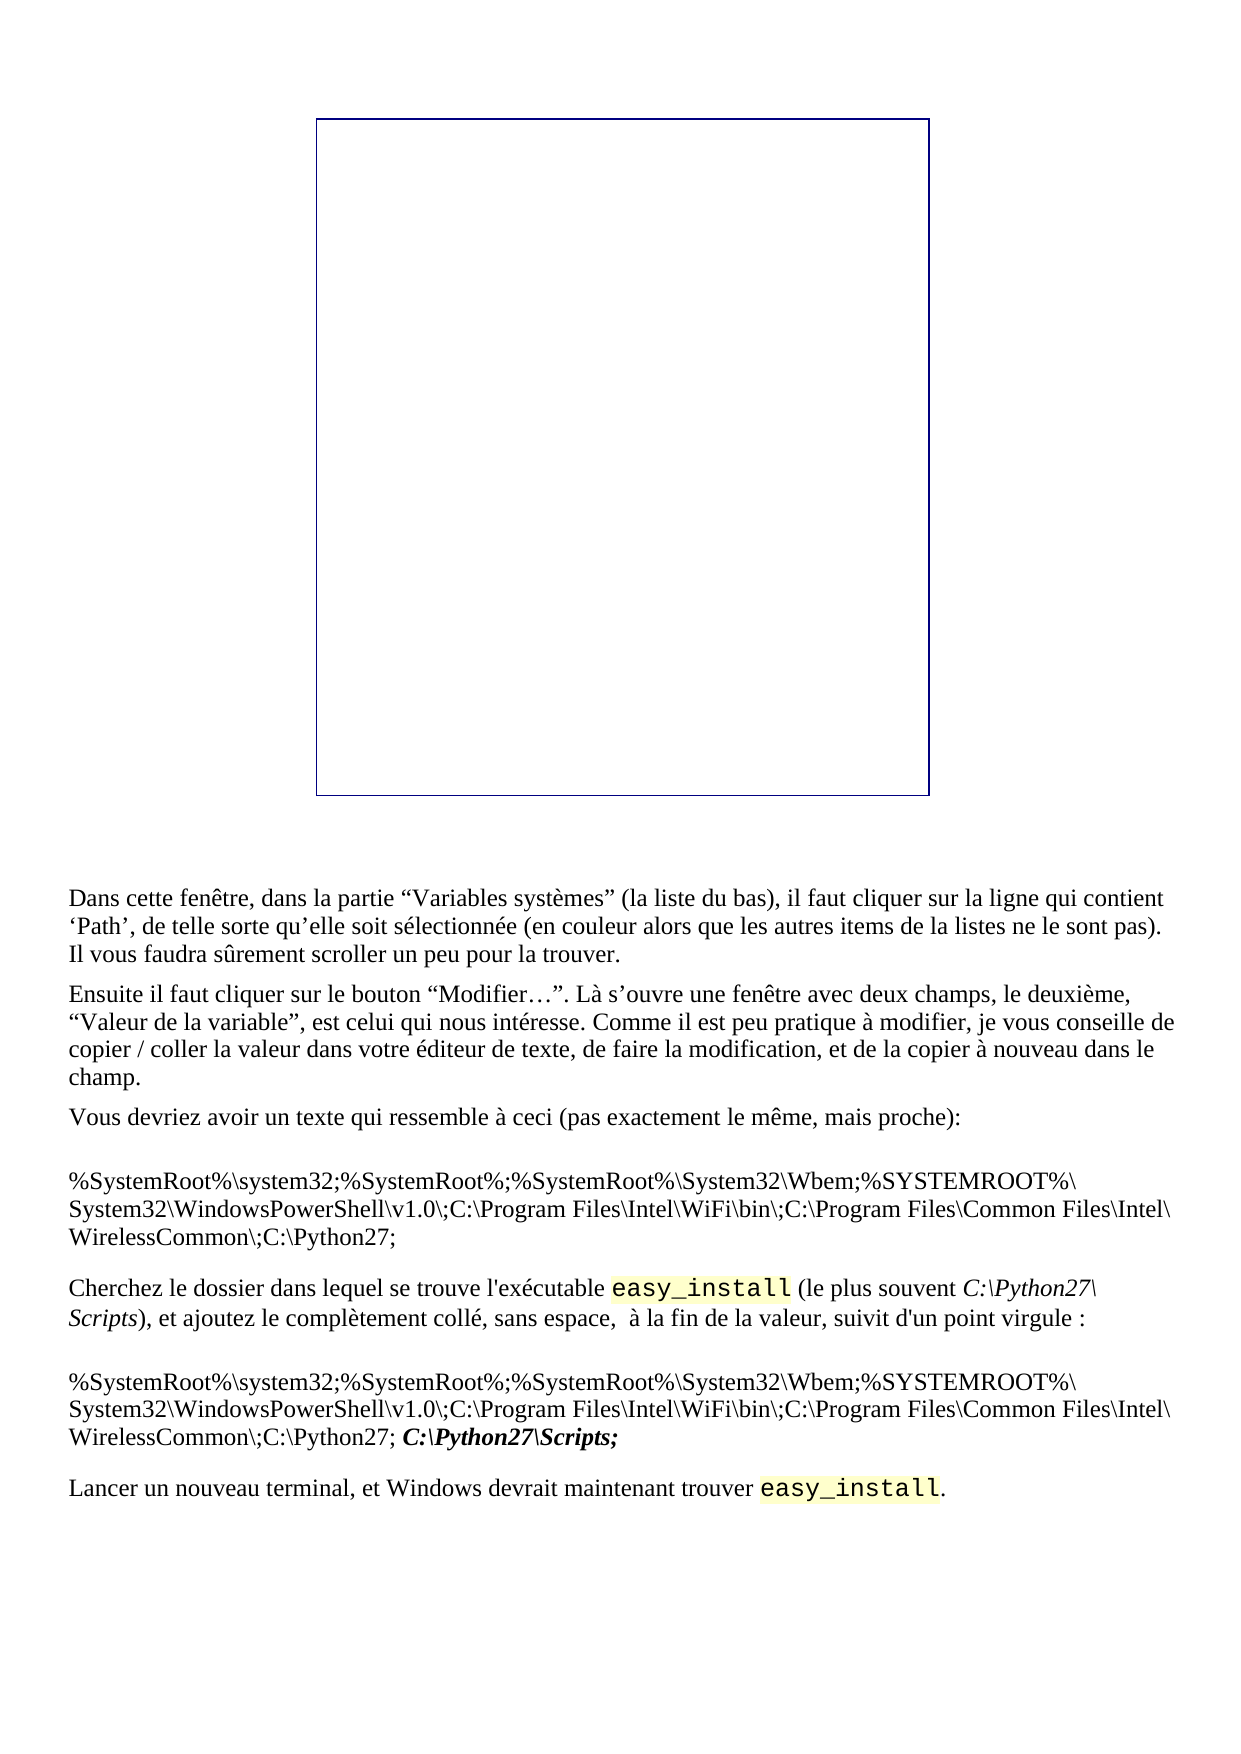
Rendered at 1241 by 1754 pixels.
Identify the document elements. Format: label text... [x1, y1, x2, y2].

text Lancer un nouveau terminal, et Windows devrait maintenant trouver easy_install. [68, 1474, 1177, 1504]
text Cherchez le dossier dans lequel se trouve l'exécutable easy_install (le plus souvent C:\Python27\Scripts), et ajoutez le complètement collé, sans espace, à la fin de la valeur, suivit d'un point virgule : [68, 1274, 1177, 1332]
text Ensuite il faut cliquer sur le bouton “Modifier…”. Là s’ouvre une fenêtre avec deux champs, le deuxième, “Valeur de la variable”, est celui qui nous intéresse. Comme il est peu pratique à modifier, je vous conseille de copier / coller la valeur dans votre éditeur de texte, de faire la modification, et de la copier à nouveau dans le champ. [68, 980, 1177, 1091]
text %SystemRoot%\system32;%SystemRoot%;%SystemRoot%\System32\Wbem;%SYSTEMROOT%\System32\WindowsPowerShell\v1.0\;C:\Program Files\Intel\WiFi\bin\;C:\Program Files\Common Files\Intel\WirelessCommon\;C:\Python27; [68, 1167, 1177, 1250]
text Vous devriez avoir un texte qui ressemble à ceci (pas exactement le même, mais proche): [68, 1103, 1177, 1131]
text Dans cette fenêtre, dans la partie “Variables systèmes” (la liste du bas), il faut cliquer sur la ligne qui contient ‘Path’, de telle sorte qu’elle soit sélectionnée (en couleur alors que les autres items de la listes ne le sont pas). Il vous faudra sûrement scroller un peu pour la trouver. [68, 884, 1177, 968]
text %SystemRoot%\system32;%SystemRoot%;%SystemRoot%\System32\Wbem;%SYSTEMROOT%\System32\WindowsPowerShell\v1.0\;C:\Program Files\Intel\WiFi\bin\;C:\Program Files\Common Files\Intel\WirelessCommon\;C:\Python27; C:\Python27\Scripts; [68, 1368, 1177, 1451]
